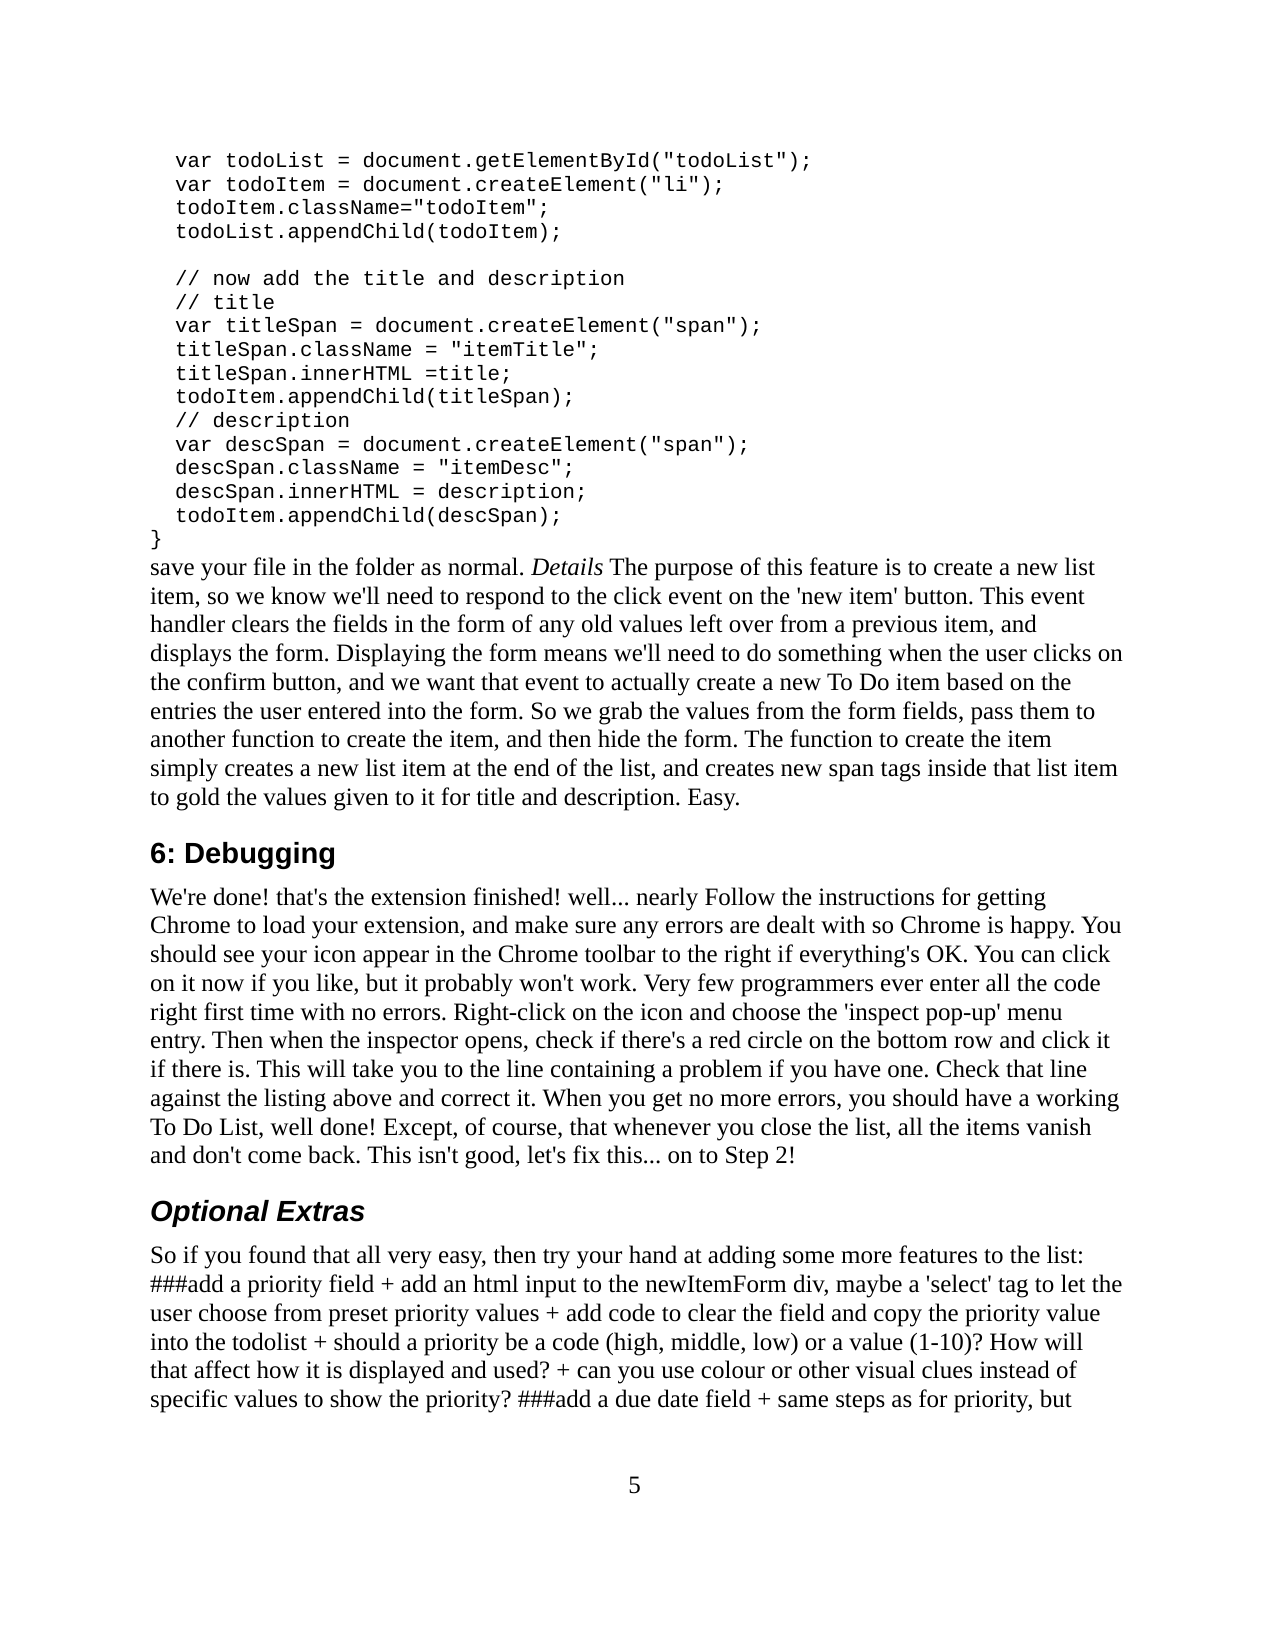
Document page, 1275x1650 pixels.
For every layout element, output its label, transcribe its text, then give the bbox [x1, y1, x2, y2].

text todoList.appendChild(todoItem); [150, 221, 1125, 244]
text descSpan.className = "itemDesc"; [150, 457, 1125, 481]
text save your file in the folder as normal. Details The purpose of this feature is to create a new list item, so we know we'll need to respond to the click event on the 'new item' button. This event handler clears the fields in the form of any old values left over from a previous item, and displays the form. Displaying the form means we'll need to do something when the user clicks on the confirm button, and we want that event to actually create a new To Do item based on the entries the user entered into the form. So we grab the values from the form fields, pass them to another function to create the item, and then hide the form. The function to create the item simply creates a new list item at the end of the list, and creates new span tags inside that list item to gold the values given to it for title and description. Easy. [150, 552, 1125, 811]
text todoItem.appendChild(titleSpan); [150, 386, 1125, 410]
text descSpan.innerHTML = description; [150, 481, 1125, 505]
text var todoList = document.getElementById("todoList"); [150, 150, 1125, 174]
text todoItem.appendChild(descSpan); [150, 505, 1125, 528]
text titleSpan.className = "itemTitle"; [150, 339, 1125, 363]
text todoItem.className="todoItem"; [150, 197, 1125, 221]
text var descSpan = document.createElement("span"); [150, 434, 1125, 457]
subtitle Optional Extras [150, 1194, 1125, 1228]
text var titleSpan = document.createElement("span"); [150, 316, 1125, 339]
text // title [150, 292, 1125, 316]
subtitle 6: Debugging [150, 836, 1125, 869]
text // now add the title and description [150, 268, 1125, 292]
text We're done! that's the extension finished! well... nearly Follow the instructions for getting Chrome to load your extension, and make sure any errors are dealt with so Chrome is happy. You should see your icon appear in the Chrome toolbar to the right if everything's OK. You can click on it now if you like, but it probably won't work. Very few programmers ever enter all the code right first time with no errors. Right-click on the icon and choose the 'inspect pop-up' menu entry. Then when the inspector opens, check if there's a red circle on the bottom row and click it if there is. This will take you to the line containing a problem if you have one. Check that line against the listing above and correct it. When you get no more errors, you should have a working To Do List, well done! Except, of course, that whenever you close the list, all the items vanish and don't come back. This isn't good, let's fix this... on to Step 2! [150, 882, 1125, 1169]
text var todoItem = document.createElement("li"); [150, 174, 1125, 197]
text } [150, 528, 1125, 552]
text So if you found that all very easy, then try your hand at adding some more features to the list: ###add a priority field + add an html input to the newItemForm div, maybe a 'select' tag to let the user choose from preset priority values + add code to clear the field and copy the priority value into the todolist + should a priority be a code (high, middle, low) or a value (1-10)? How will that affect how it is displayed and used? + can you use colour or other visual clues instead of specific values to show the priority? ###add a due date field + same steps as for priority, but [150, 1240, 1125, 1413]
text // description [150, 410, 1125, 434]
text titleSpan.innerHTML =title; [150, 363, 1125, 386]
